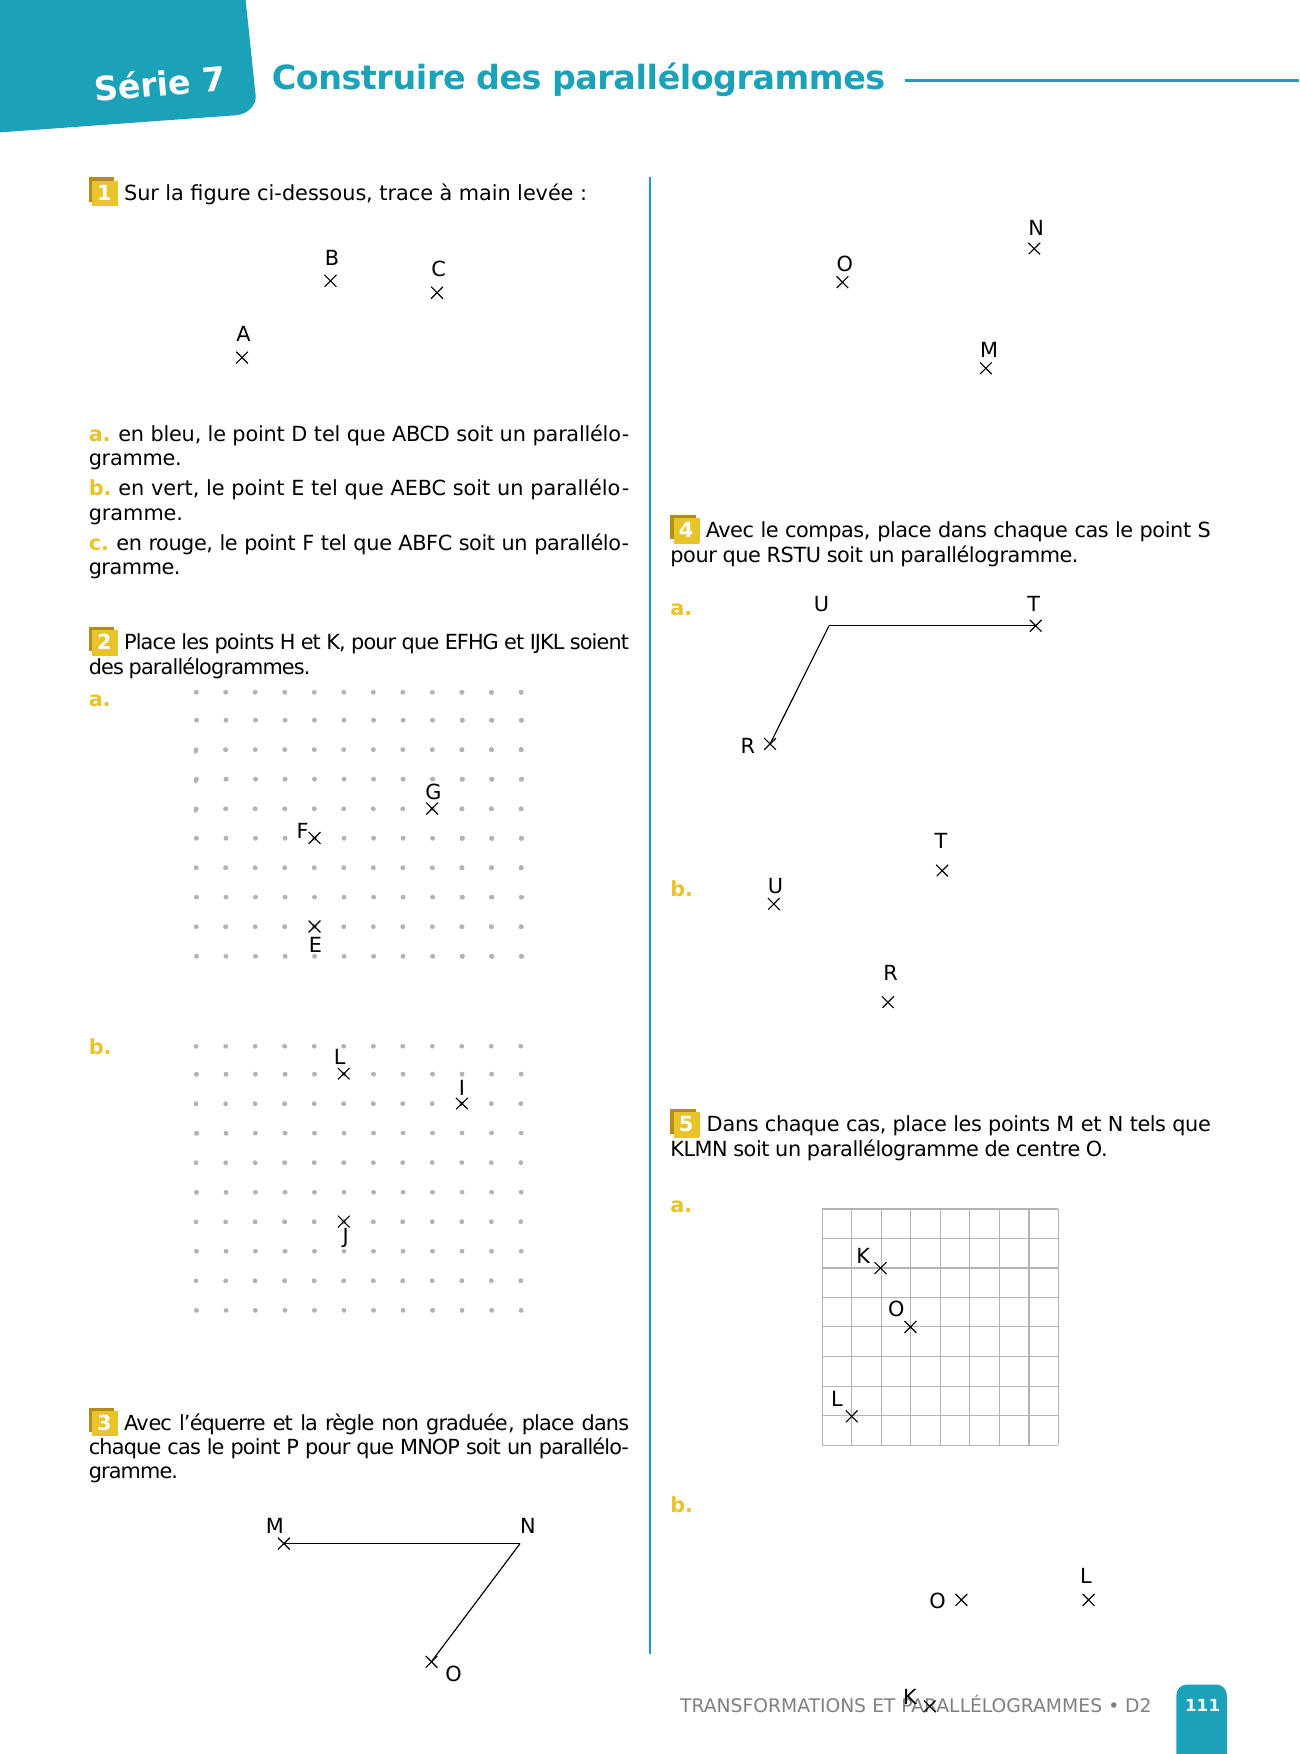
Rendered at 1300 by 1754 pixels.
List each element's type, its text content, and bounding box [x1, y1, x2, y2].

subtitle Place les points H et K, pour que EFHG et IJKL soient des parallélogrammes. [88, 627, 629, 679]
text c. en rouge, le point F tel que ABFC soit un parallélo­gramme. [88, 531, 629, 579]
subtitle Avec le compas, place dans chaque cas le point S pour que RSTU soit un parallélogramme. [670, 515, 1211, 567]
subtitle Sur la figure ci-dessous, trace à main levée : [114, 177, 629, 205]
subtitle Avec l’équerre et la règle non graduée, place dans chaque cas le point P pour que MNOP soit un parallélo-gramme. [88, 1407, 629, 1484]
subtitle Dans chaque cas, place les points M et N tels que KLMN soit un parallélogramme de centre O. [670, 1109, 1211, 1162]
list en bleu, le point D tel que ABCD soit un parallélo­gramme. [88, 422, 629, 471]
list en vert, le point E tel que AEBC soit un parallélo­gramme. [88, 476, 629, 525]
